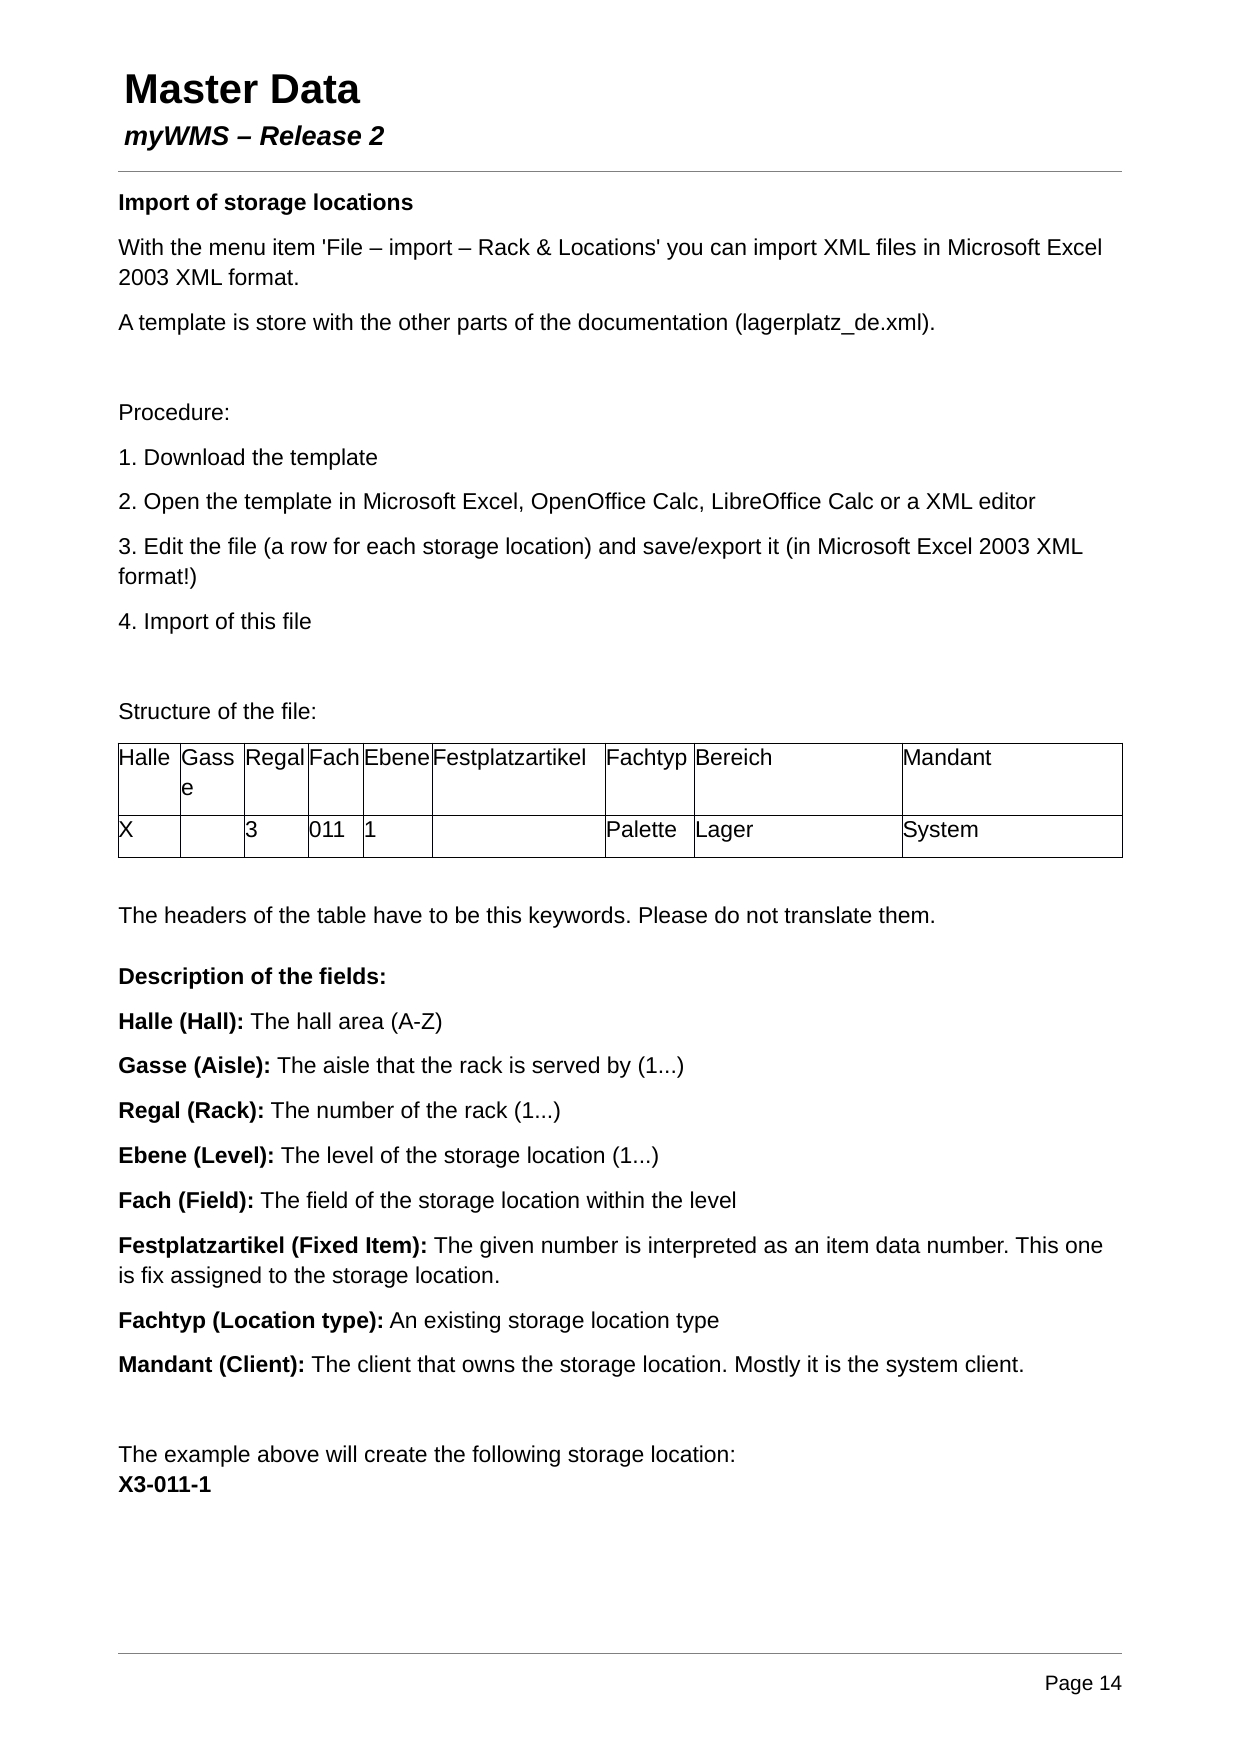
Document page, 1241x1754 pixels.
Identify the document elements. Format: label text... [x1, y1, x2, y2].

text Fachtyp (Location type): An existing storage location type [118, 1307, 1122, 1333]
text Mandant (Client): The client that owns the storage location. Mostly it is the system client. [118, 1351, 1122, 1378]
table_cell [181, 816, 244, 857]
table_cell System [903, 816, 1122, 857]
table_header Gasse [181, 744, 244, 814]
text With the menu item 'File – import – Rack & Locations' you can import XML files in Microsoft Excel 2003 XML format. [118, 234, 1122, 291]
text Festplatzartikel (Fixed Item): The given number is interpreted as an item data number. This one is fix assigned to the storage location. [118, 1232, 1122, 1288]
table_cell [433, 816, 605, 857]
text A template is store with the other parts of the documentation (lagerplatz_de.xml). [118, 309, 1122, 335]
text Ebene (Level): The level of the storage location (1...) [118, 1142, 1122, 1168]
text Procedure: [118, 399, 1122, 425]
table_header Bereich [695, 744, 902, 814]
table_header Fachtyp [606, 744, 694, 814]
text Structure of the file: [118, 698, 1122, 724]
table_cell 1 [364, 816, 432, 857]
text Fach (Field): The field of the storage location within the level [118, 1187, 1122, 1213]
text Import of storage locations [118, 189, 1122, 216]
text Gasse (Aisle): The aisle that the rack is served by (1...) [118, 1052, 1122, 1079]
text The example above will create the following storage location: X3-011-1 [118, 1441, 1122, 1497]
table_header Halle [119, 744, 180, 814]
table_cell Palette [606, 816, 694, 857]
table_header Ebene [364, 744, 432, 814]
text The headers of the table have to be this keywords. Please do not translate them. Description of the fields: [118, 902, 1122, 989]
text 2. Open the template in Microsoft Excel, OpenOffice Calc, LibreOffice Calc or a XML editor [118, 488, 1122, 514]
table_cell 3 [245, 816, 308, 857]
table_header Mandant [903, 744, 1122, 814]
table_cell X [119, 816, 180, 857]
text Halle (Hall): The hall area (A-Z) [118, 1008, 1122, 1034]
table_cell Lager [695, 816, 902, 857]
table_header Fach [309, 744, 363, 814]
table_header Regal [245, 744, 308, 814]
text 1. Download the template [118, 443, 1122, 470]
text 4. Import of this file [118, 608, 1122, 634]
text Regal (Rack): The number of the rack (1...) [118, 1097, 1122, 1123]
text 3. Edit the file (a row for each storage location) and save/export it (in Microsoft Excel 2003 XML format!) [118, 533, 1122, 589]
table_cell 011 [309, 816, 363, 857]
table_header Festplatzartikel [433, 744, 605, 814]
